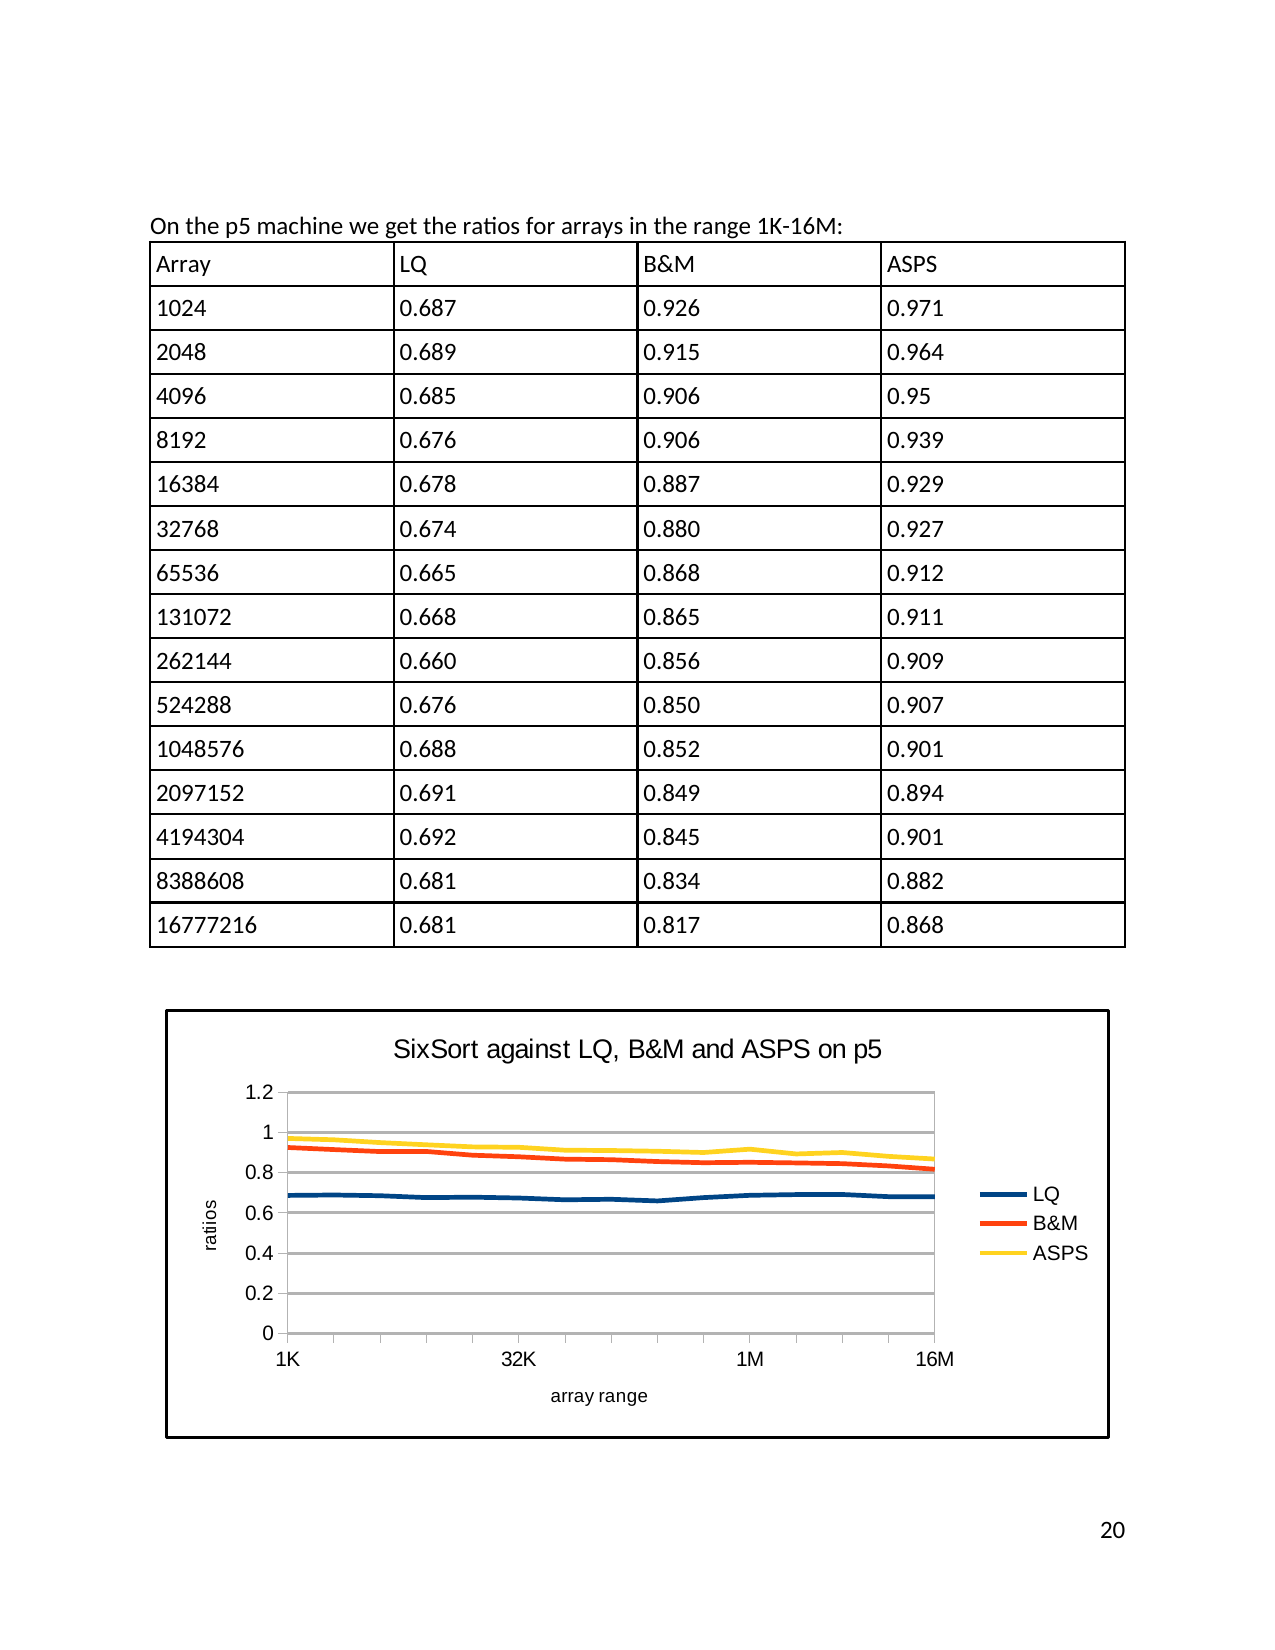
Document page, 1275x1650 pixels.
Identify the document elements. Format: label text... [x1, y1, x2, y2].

table_cell 2048 [151, 331, 393, 373]
table_header LQ [395, 243, 636, 284]
table_cell 0.880 [639, 507, 880, 549]
table_cell 16777216 [151, 904, 393, 946]
table_cell 0.868 [639, 551, 880, 593]
table_cell 0.692 [395, 815, 636, 857]
table_cell 0.852 [639, 727, 880, 769]
table_cell 0.689 [395, 331, 636, 373]
table_cell 0.887 [639, 463, 880, 505]
table_cell 0.901 [882, 815, 1124, 857]
table_cell 0.95 [882, 375, 1124, 417]
table_cell 8388608 [151, 860, 393, 901]
table_cell 0.906 [639, 419, 880, 461]
table_cell 0.906 [639, 375, 880, 417]
table_cell 0.845 [639, 815, 880, 857]
table_cell 0.688 [395, 727, 636, 769]
table_cell 0.915 [639, 331, 880, 373]
table_cell 0.894 [882, 771, 1124, 813]
table_cell 4194304 [151, 815, 393, 857]
table_cell 0.911 [882, 595, 1124, 637]
table_cell 0.929 [882, 463, 1124, 505]
table_cell 0.856 [639, 639, 880, 681]
table_cell 0.691 [395, 771, 636, 813]
table_cell 65536 [151, 551, 393, 593]
table_cell 0.687 [395, 287, 636, 329]
table_header B&M [639, 243, 880, 284]
table_cell 0.907 [882, 683, 1124, 725]
table_cell 16384 [151, 463, 393, 505]
table_cell 0.909 [882, 639, 1124, 681]
table_cell 0.817 [639, 904, 880, 946]
table_cell 0.901 [882, 727, 1124, 769]
table_header Array [151, 243, 393, 284]
table_cell 524288 [151, 683, 393, 725]
table_cell 0.939 [882, 419, 1124, 461]
text On the p5 machine we get the ratios for arrays in the range 1K-16M: [150, 210, 1125, 241]
table_cell 0.927 [882, 507, 1124, 549]
table_cell 8192 [151, 419, 393, 461]
table_cell 0.681 [395, 860, 636, 901]
table_cell 0.678 [395, 463, 636, 505]
table_cell 0.834 [639, 860, 880, 901]
table_cell 0.665 [395, 551, 636, 593]
table_cell 0.850 [639, 683, 880, 725]
table_cell 0.971 [882, 287, 1124, 329]
table_cell 0.676 [395, 683, 636, 725]
table_cell 262144 [151, 639, 393, 681]
table_cell 0.681 [395, 904, 636, 946]
table_cell 0.849 [639, 771, 880, 813]
table_cell 0.964 [882, 331, 1124, 373]
table_cell 0.912 [882, 551, 1124, 593]
table_cell 0.882 [882, 860, 1124, 901]
table_cell 0.868 [882, 904, 1124, 946]
table_cell 0.926 [639, 287, 880, 329]
table_cell 32768 [151, 507, 393, 549]
table_cell 0.685 [395, 375, 636, 417]
table_cell 0.674 [395, 507, 636, 549]
table_cell 4096 [151, 375, 393, 417]
table_cell 0.676 [395, 419, 636, 461]
table_cell 0.660 [395, 639, 636, 681]
table_cell 2097152 [151, 771, 393, 813]
table_cell 0.865 [639, 595, 880, 637]
table_cell 1048576 [151, 727, 393, 769]
table_cell 131072 [151, 595, 393, 637]
table_cell 0.668 [395, 595, 636, 637]
table_cell 1024 [151, 287, 393, 329]
table_header ASPS [882, 243, 1124, 284]
